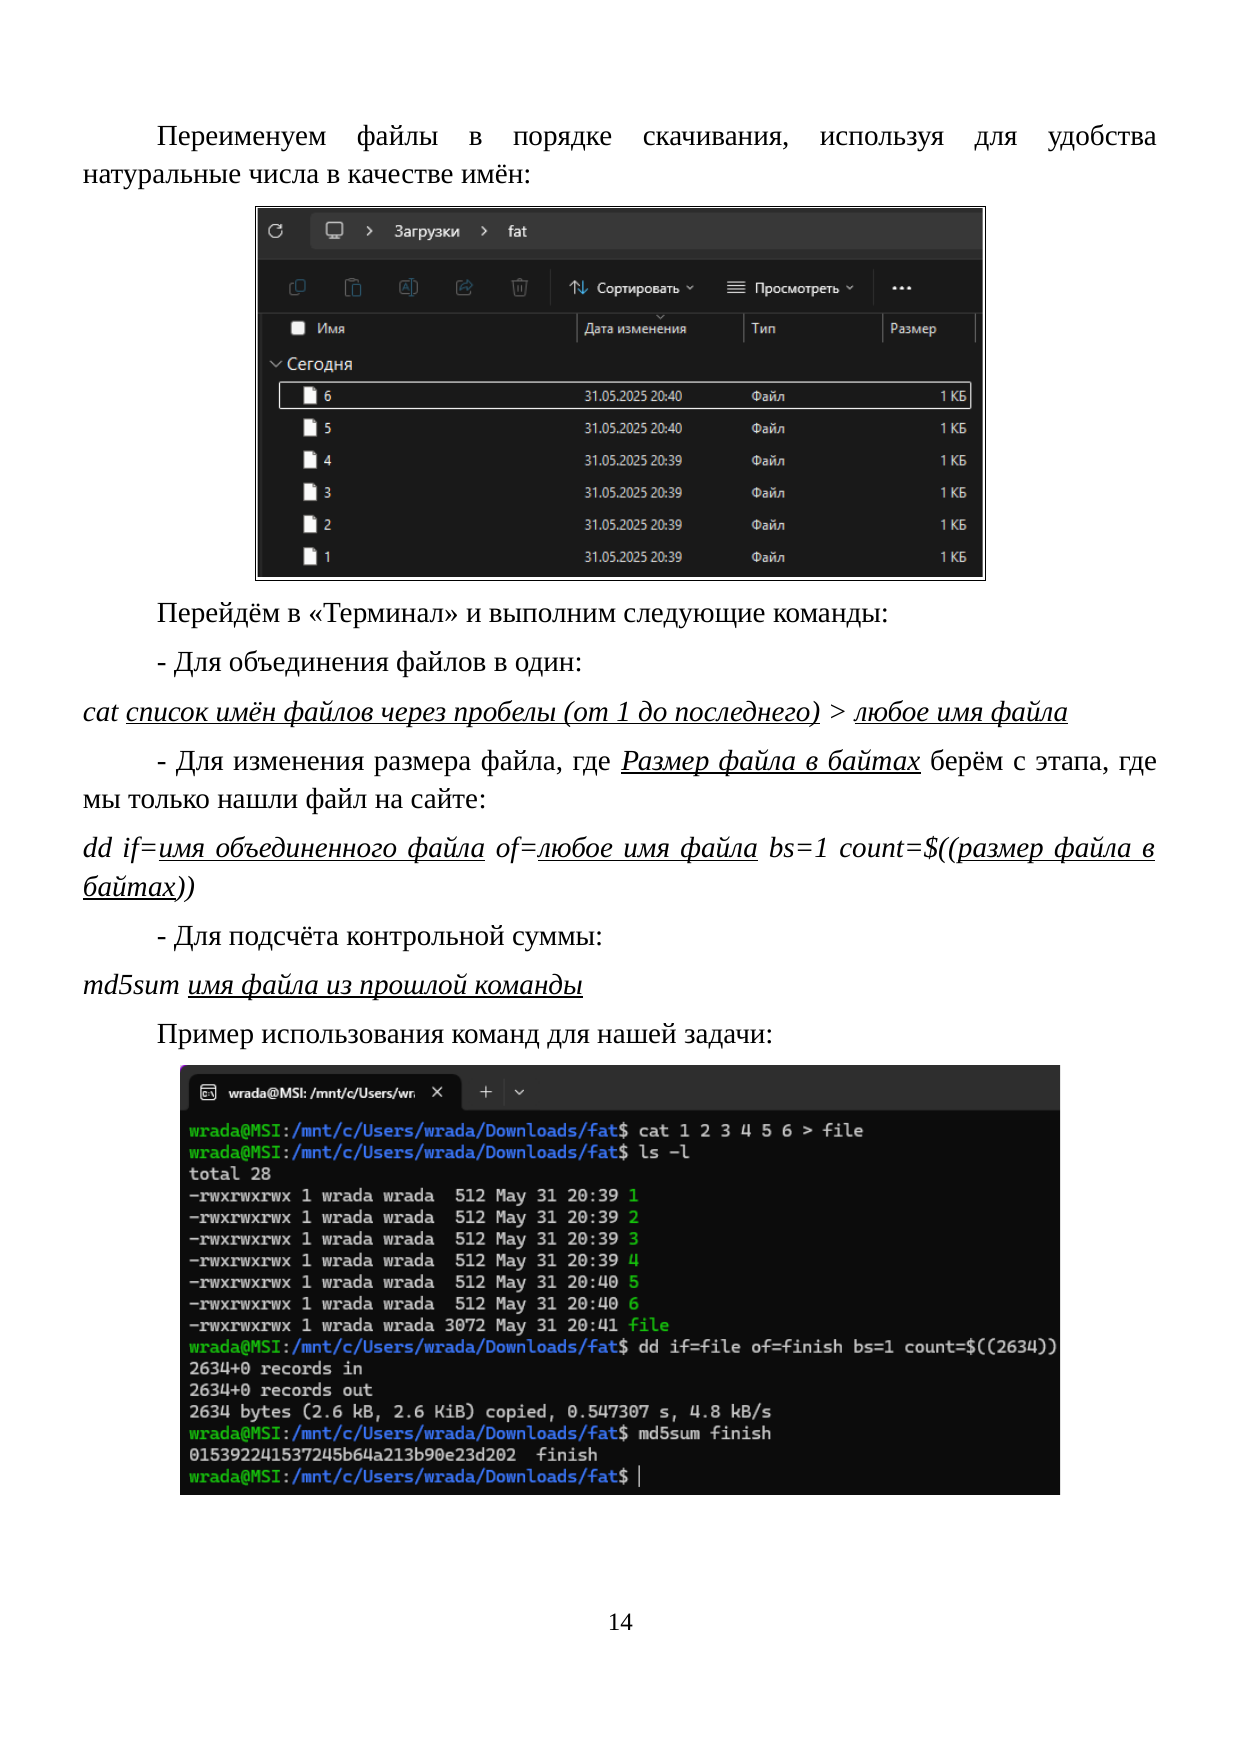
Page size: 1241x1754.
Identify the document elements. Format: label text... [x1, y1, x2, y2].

text Переименуем файлы в порядке скачивания, используя для удобства натуральные числа в качестве имён: [83, 118, 1157, 190]
text - Для объединения файлов в один: [83, 644, 1157, 678]
text - Для изменения размера файла, где Размер файла в байтах берём с этапа, где мы только нашли файл на сайте: [83, 743, 1157, 815]
picture [180, 1065, 1060, 1495]
picture [257, 208, 983, 577]
text dd if=имя объединенного файла of=любое имя файла bs=1 count=$((размер файла в байтах)) [83, 831, 1157, 903]
text cat список имён файлов через пробелы (от 1 до последнего) > любое имя файла [83, 694, 1157, 727]
text Перейдём в «Терминал» и выполним следующие команды: [83, 595, 1157, 629]
text md5sum имя файла из прошлой команды [83, 967, 1157, 1001]
text - Для подсчёта контрольной суммы: [83, 918, 1157, 952]
text Пример использования команд для нашей задачи: [83, 1017, 1157, 1050]
